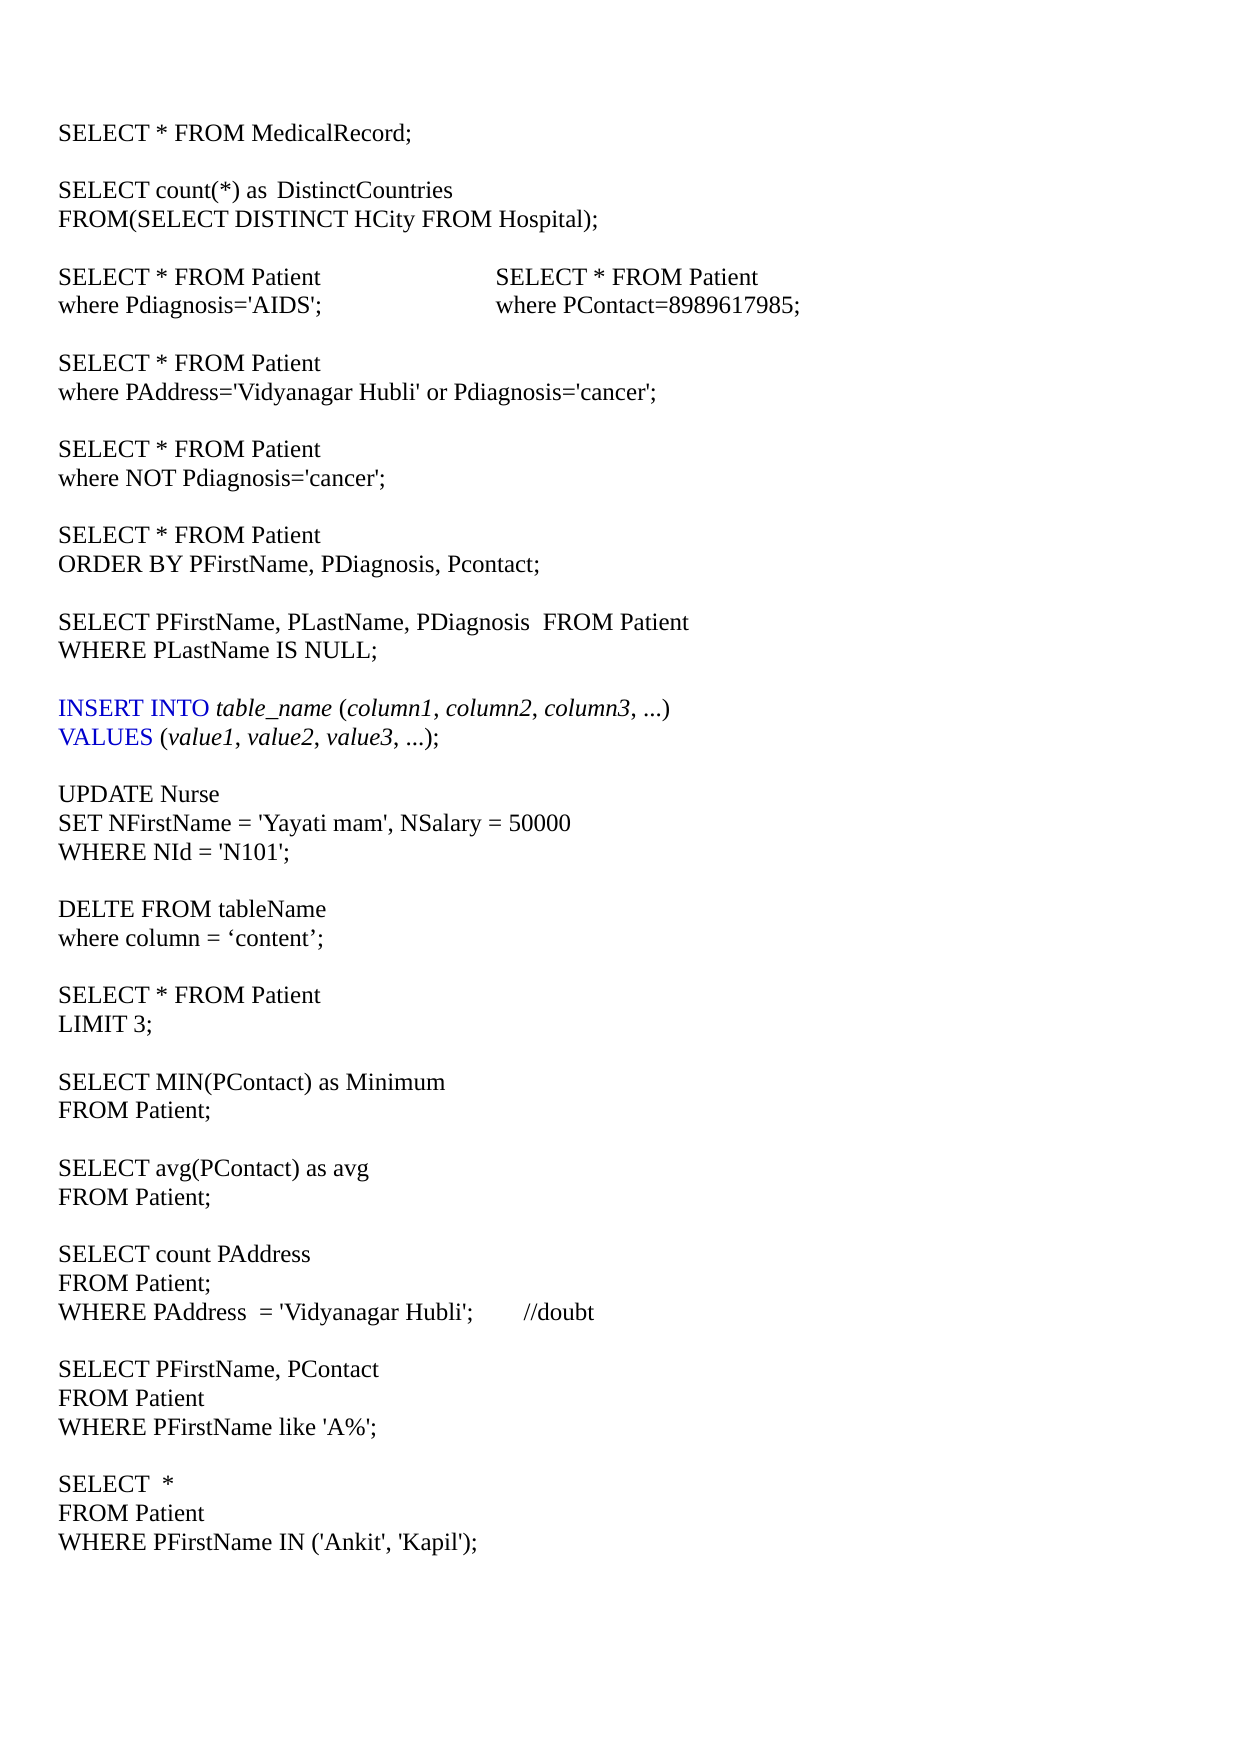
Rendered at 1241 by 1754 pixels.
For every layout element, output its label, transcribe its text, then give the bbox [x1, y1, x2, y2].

text where NOT Pdiagnosis='cancer'; [58, 463, 1162, 492]
text where Pdiagnosis='AIDS'; where PContact=8989617985; [58, 291, 1162, 319]
text ORDER BY PFirstName, PDiagnosis, Pcontact; [58, 549, 1162, 578]
text SELECT * FROM Patient [58, 521, 1162, 549]
text WHERE PAddress = 'Vidyanagar Hubli'; //doubt [58, 1297, 1162, 1326]
text FROM Patient; [58, 1182, 1162, 1211]
text SELECT avg(PContact) as avg [58, 1153, 1162, 1182]
text INSERT INTO table_name (column1, column2, column3, ...) VALUES (value1, value2, value3, ...); [58, 693, 1162, 751]
text SELECT MIN(PContact) as Minimum [58, 1067, 1162, 1096]
text SELECT * FROM Patient SELECT * FROM Patient [58, 262, 1162, 291]
text SELECT count PAddress [58, 1239, 1162, 1268]
text DELTE FROM tableName [58, 894, 1162, 923]
text where PAddress='Vidyanagar Hubli' or Pdiagnosis='cancer'; [58, 377, 1162, 406]
text SELECT * FROM MedicalRecord; [58, 118, 1162, 147]
text WHERE PLastName IS NULL; [58, 636, 1162, 664]
text FROM Patient; [58, 1268, 1162, 1297]
text FROM Patient [58, 1383, 1162, 1412]
text SELECT * FROM Patient [58, 981, 1162, 1009]
text where column = ‘content’; [58, 923, 1162, 952]
text UPDATE Nurse [58, 779, 1162, 808]
text WHERE PFirstName like 'A%'; [58, 1412, 1162, 1441]
text FROM Patient [58, 1498, 1162, 1527]
text FROM Patient; [58, 1096, 1162, 1124]
text SET NFirstName = 'Yayati mam', NSalary = 50000 [58, 808, 1162, 837]
text FROM(SELECT DISTINCT HCity FROM Hospital); [58, 204, 1162, 233]
text SELECT * FROM Patient [58, 348, 1162, 377]
text SELECT PFirstName, PContact [58, 1354, 1162, 1383]
text SELECT * FROM Patient [58, 434, 1162, 463]
text SELECT PFirstName, PLastName, PDiagnosis FROM Patient [58, 607, 1162, 636]
text SELECT count(*) as DistinctCountries [58, 176, 1162, 204]
text LIMIT 3; [58, 1009, 1162, 1038]
text WHERE NId = 'N101'; [58, 837, 1162, 866]
text WHERE PFirstName IN ('Ankit', 'Kapil'); [58, 1527, 1162, 1556]
text SELECT * [58, 1469, 1162, 1498]
